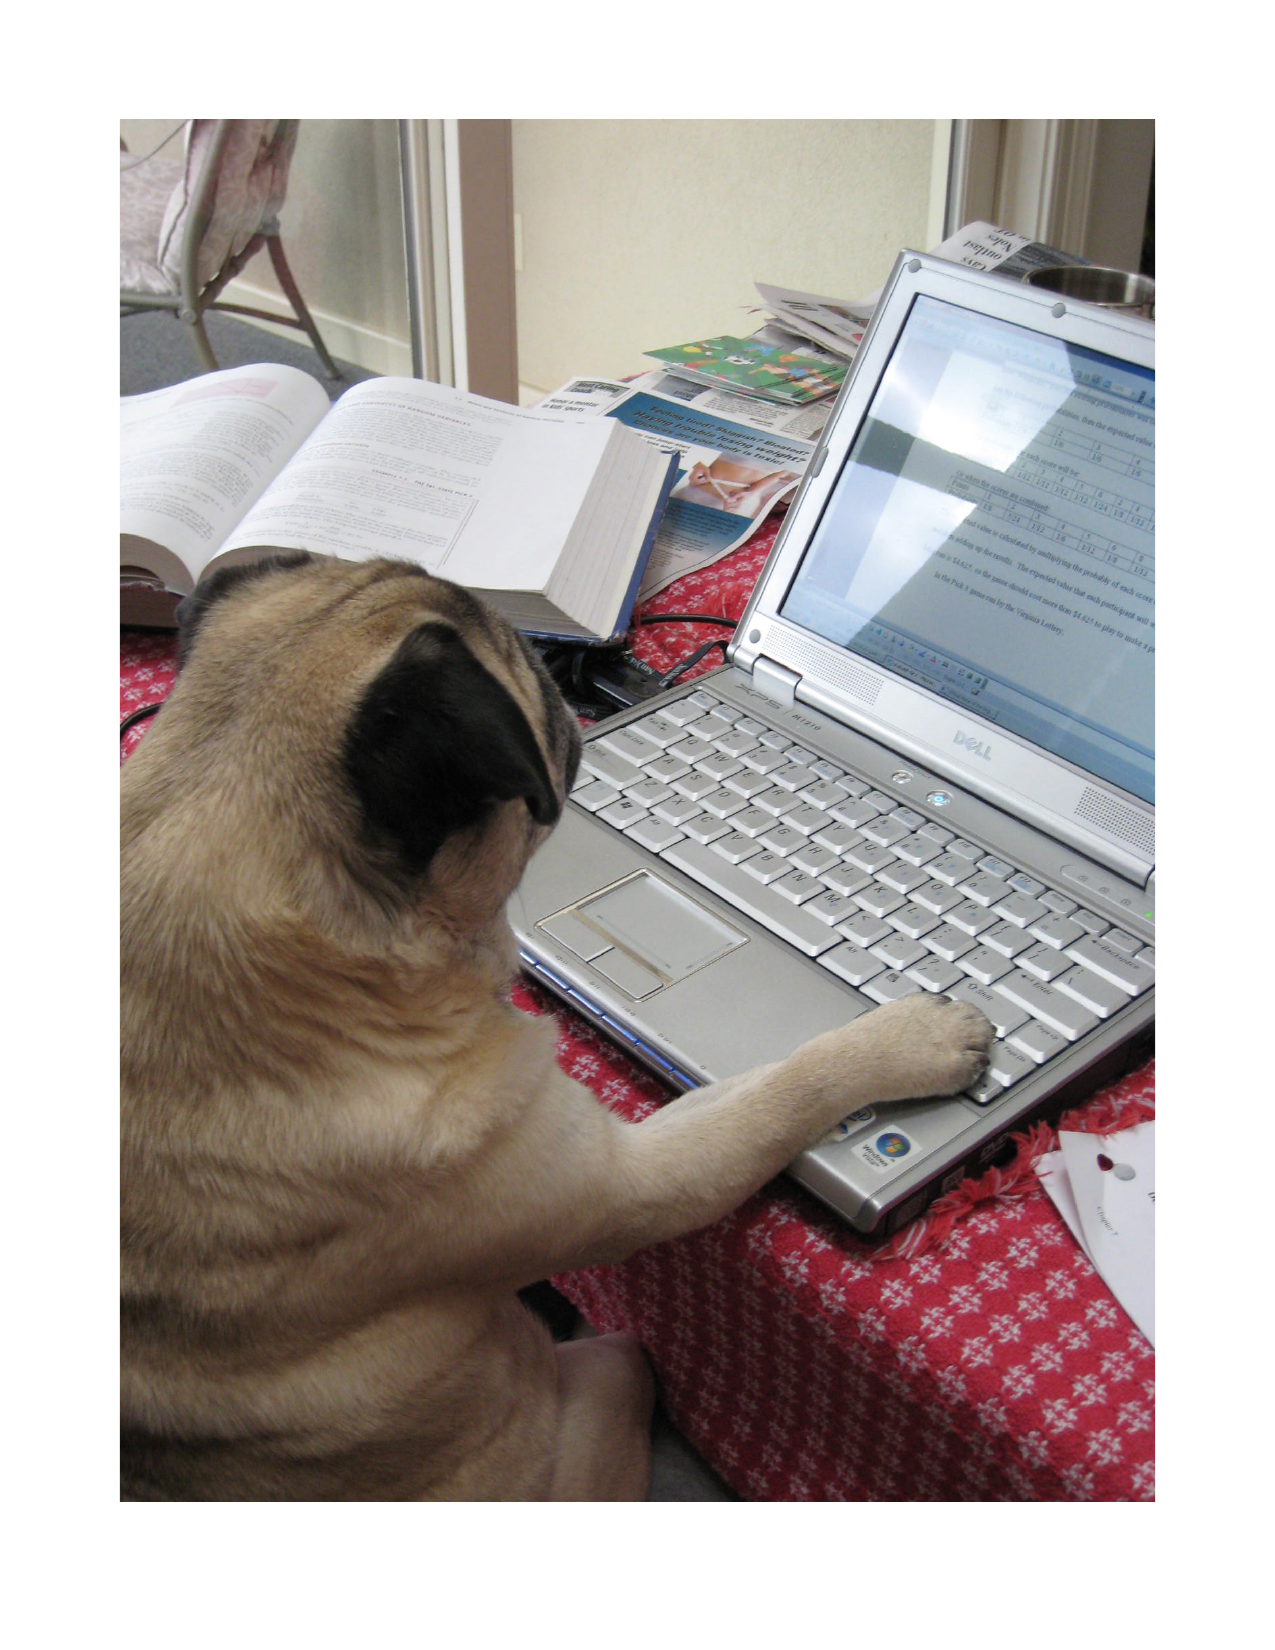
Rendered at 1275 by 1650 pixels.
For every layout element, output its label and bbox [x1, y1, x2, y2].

picture [119, 119, 1156, 1502]
